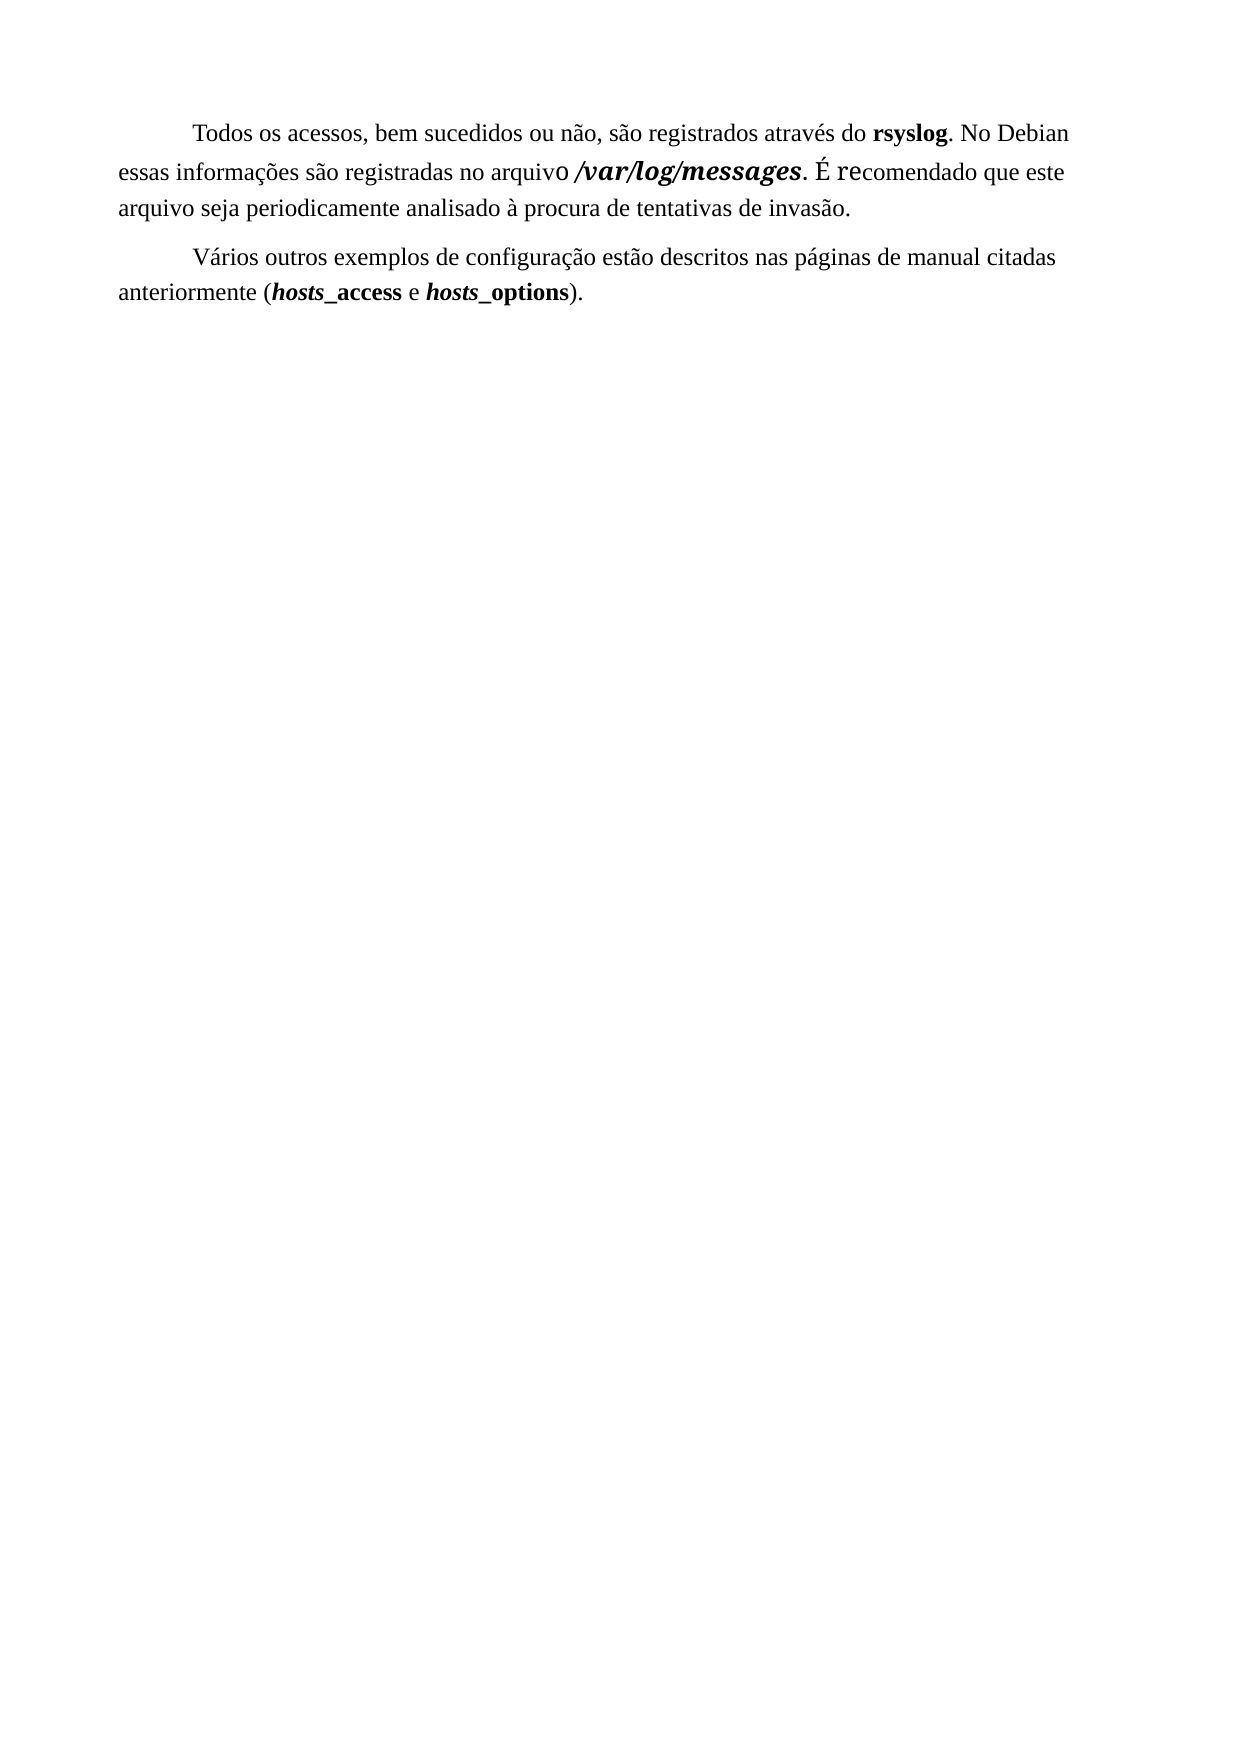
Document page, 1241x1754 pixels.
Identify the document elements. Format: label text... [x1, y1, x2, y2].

text Vários outros exemplos de configuração estão descritos nas páginas de manual citadas anteriormente (hosts_access e hosts_options). [118, 242, 1122, 306]
text Todos os acessos, bem sucedidos ou não, são registrados através do rsyslog. No Debian essas informações são registradas no arquivo /var/log/messages. É recomendado que este arquivo seja periodicamente analisado à procura de tentativas de invasão. [118, 118, 1122, 222]
